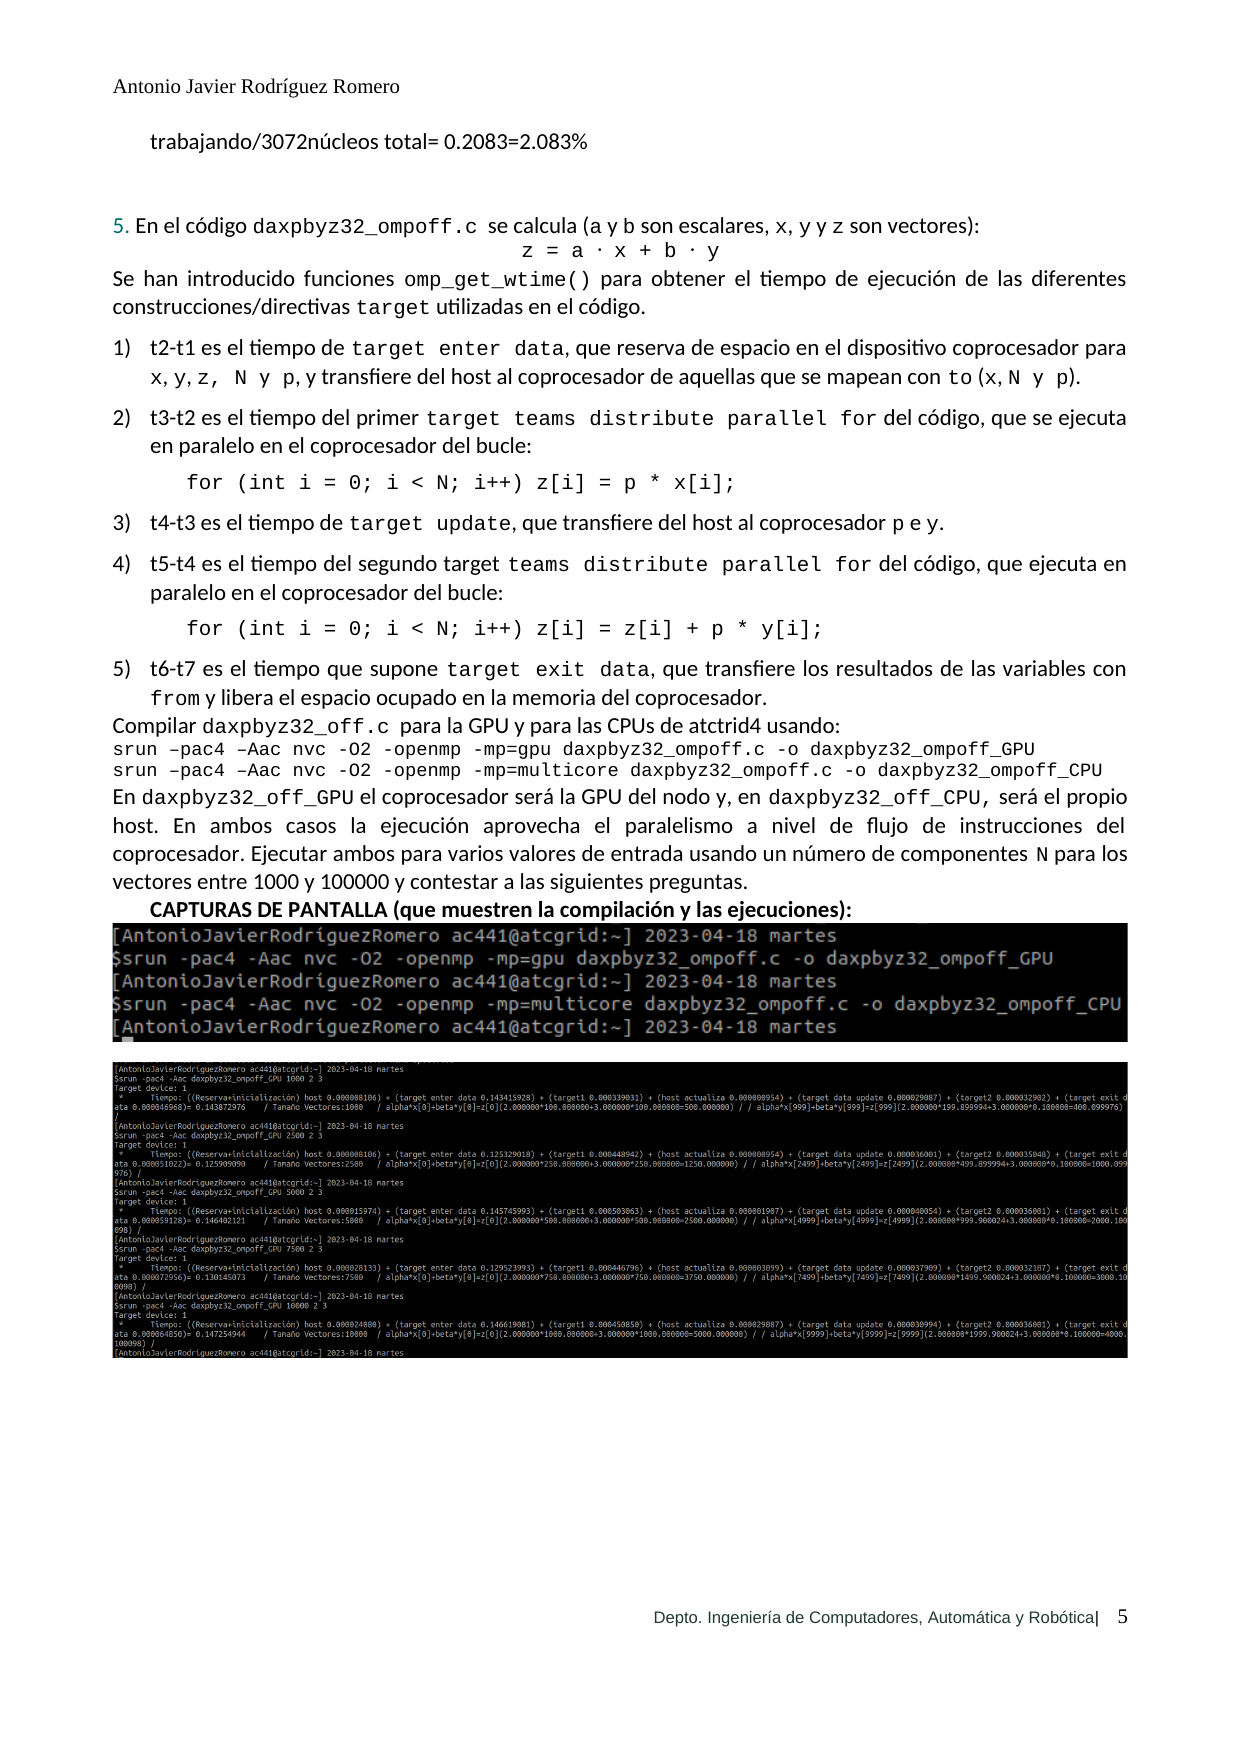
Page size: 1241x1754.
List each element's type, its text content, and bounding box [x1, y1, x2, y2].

list t4-t3 es el tiempo de target update, que transfiere del host al coprocesador p e y. [112, 508, 1128, 537]
text 5. En el código daxpbyz32_ompoff.c se calcula (a y b son escalares, x, y y z son vectores): [112, 211, 1128, 240]
text Compilar daxpbyz32_off.c para la GPU y para las CPUs de atctrid4 usando: [112, 711, 1128, 740]
list t5-t4 es el tiempo del segundo target teams distribute parallel for del código, que ejecuta en paralelo en el coprocesador del bucle: [112, 549, 1128, 606]
list t6-t7 es el tiempo que supone target exit data, que transfiere los resultados de las variables con from y libera el espacio ocupado en la memoria del coprocesador. [112, 654, 1128, 711]
list t3-t2 es el tiempo del primer target teams distribute parallel for del código, que se ejecuta en paralelo en el coprocesador del bucle: [112, 403, 1128, 459]
picture [112, 1062, 1128, 1358]
picture [112, 923, 1128, 1042]
text Se han introducido funciones omp_get_wtime() para obtener el tiempo de ejecución de las diferentes construcciones/directivas target utilizadas en el código. [112, 264, 1128, 321]
text En daxpbyz32_off_GPU el coprocesador será la GPU del nodo y, en daxpbyz32_off_CPU, será el propio host. En ambos casos la ejecución aprovecha el paralelismo a nivel de flujo de instrucciones del coprocesador. Ejecutar ambos para varios valores de entrada usando un número de componentes N para los vectores entre 1000 y 100000 y contestar a las siguientes preguntas. [112, 782, 1128, 896]
text z = a  x + b  y [112, 240, 1128, 264]
text srun –pac4 –Aac nvc -O2 -openmp -mp=gpu daxpbyz32_ompoff.c -o daxpbyz32_ompoff_GPU [112, 740, 1128, 761]
list for (int i = 0; i < N; i++) z[i] = z[i] + p * y[i]; [186, 618, 1128, 642]
text srun –pac4 –Aac nvc -O2 -openmp -mp=multicore daxpbyz32_ompoff.c -o daxpbyz32_ompoff_CPU [112, 761, 1128, 782]
text trabajando/3072núcleos total= 0.2083=2.083% [150, 127, 1128, 155]
list for (int i = 0; i < N; i++) z[i] = p * x[i]; [186, 472, 1128, 496]
list t2-t1 es el tiempo de target enter data, que reserva de espacio en el dispositivo coprocesador para x, y, z, N y p, y transfiere del host al coprocesador de aquellas que se mapean con to (x, N y p). [112, 333, 1128, 390]
text CAPTURAS DE PANTALLA (que muestren la compilación y las ejecuciones): [150, 896, 1128, 923]
